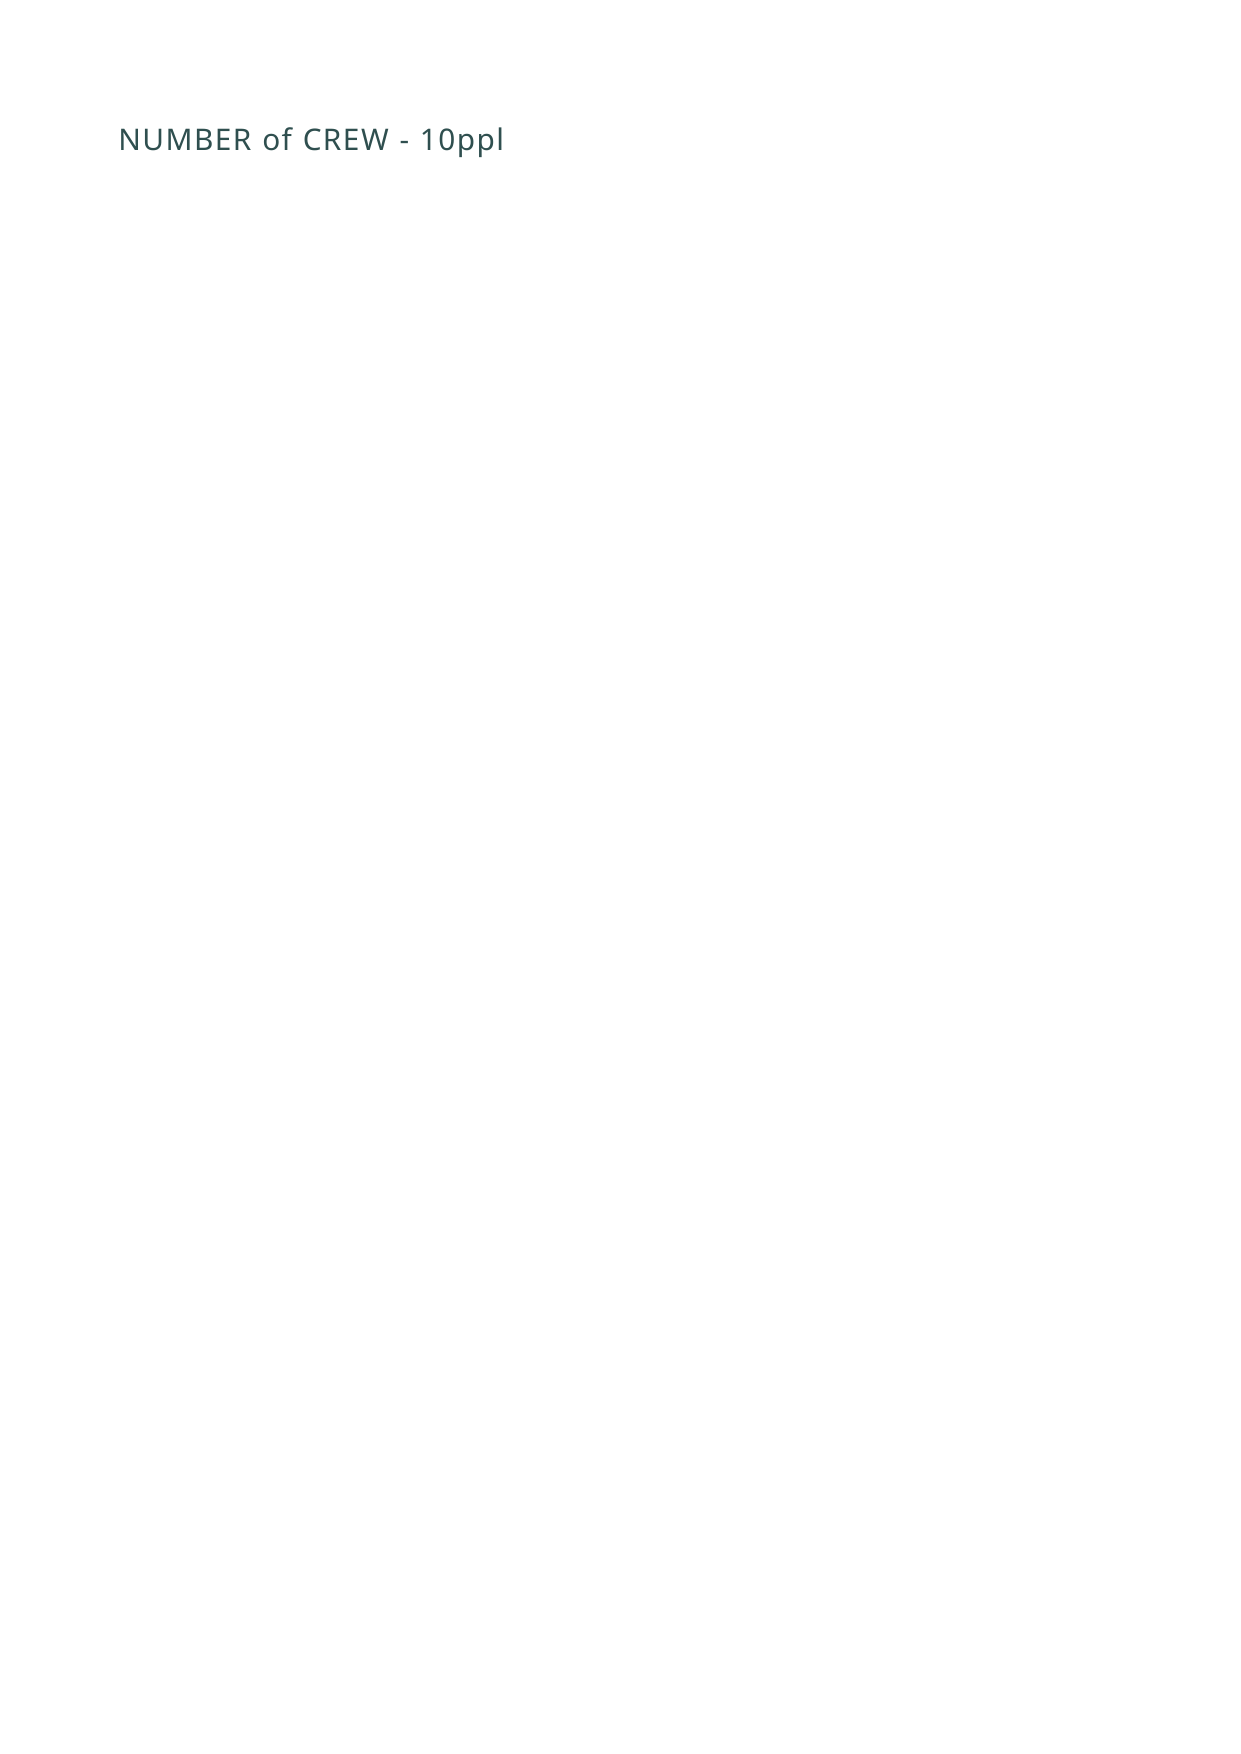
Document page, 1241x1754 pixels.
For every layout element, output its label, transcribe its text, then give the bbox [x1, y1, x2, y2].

text NUMBER of CREW - 10ppl [118, 118, 1122, 158]
